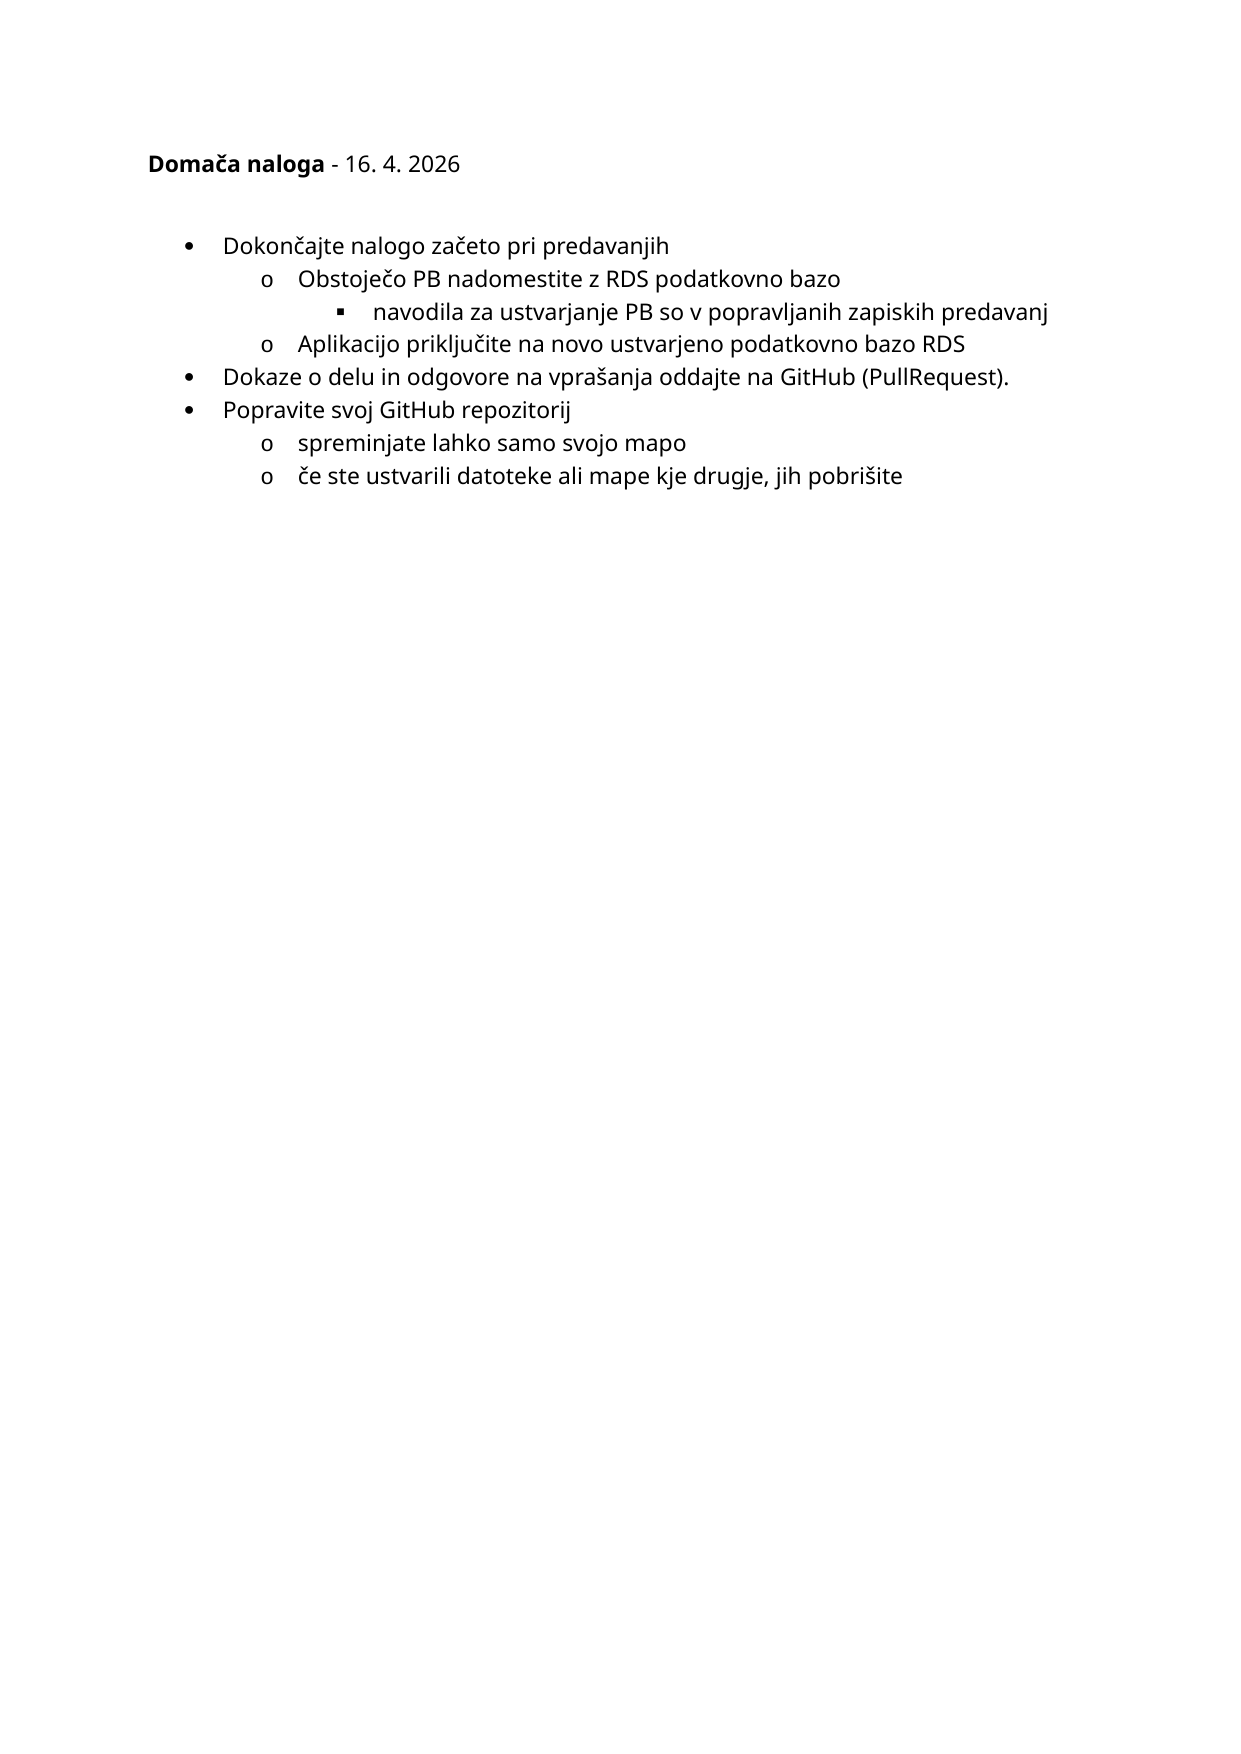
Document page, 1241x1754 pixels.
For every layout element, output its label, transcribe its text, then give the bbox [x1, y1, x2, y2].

list Popravite svoj GitHub repozitorij [185, 394, 1093, 425]
text Domača naloga - 16. 4. 2026 [148, 148, 1093, 179]
list če ste ustvarili datoteke ali mape kje drugje, jih pobrišite [260, 460, 1093, 491]
list Aplikacijo priključite na novo ustvarjeno podatkovno bazo RDS [260, 328, 1093, 360]
list Dokaze o delu in odgovore na vprašanja oddajte na GitHub (PullRequest). [185, 361, 1093, 393]
list Obstoječo PB nadomestite z RDS podatkovno bazo [260, 263, 1093, 294]
list Dokončajte nalogo začeto pri predavanjih [185, 230, 1093, 261]
list navodila za ustvarjanje PB so v popravljanih zapiskih predavanj [335, 296, 1093, 327]
list spreminjate lahko samo svojo mapo [260, 427, 1093, 458]
